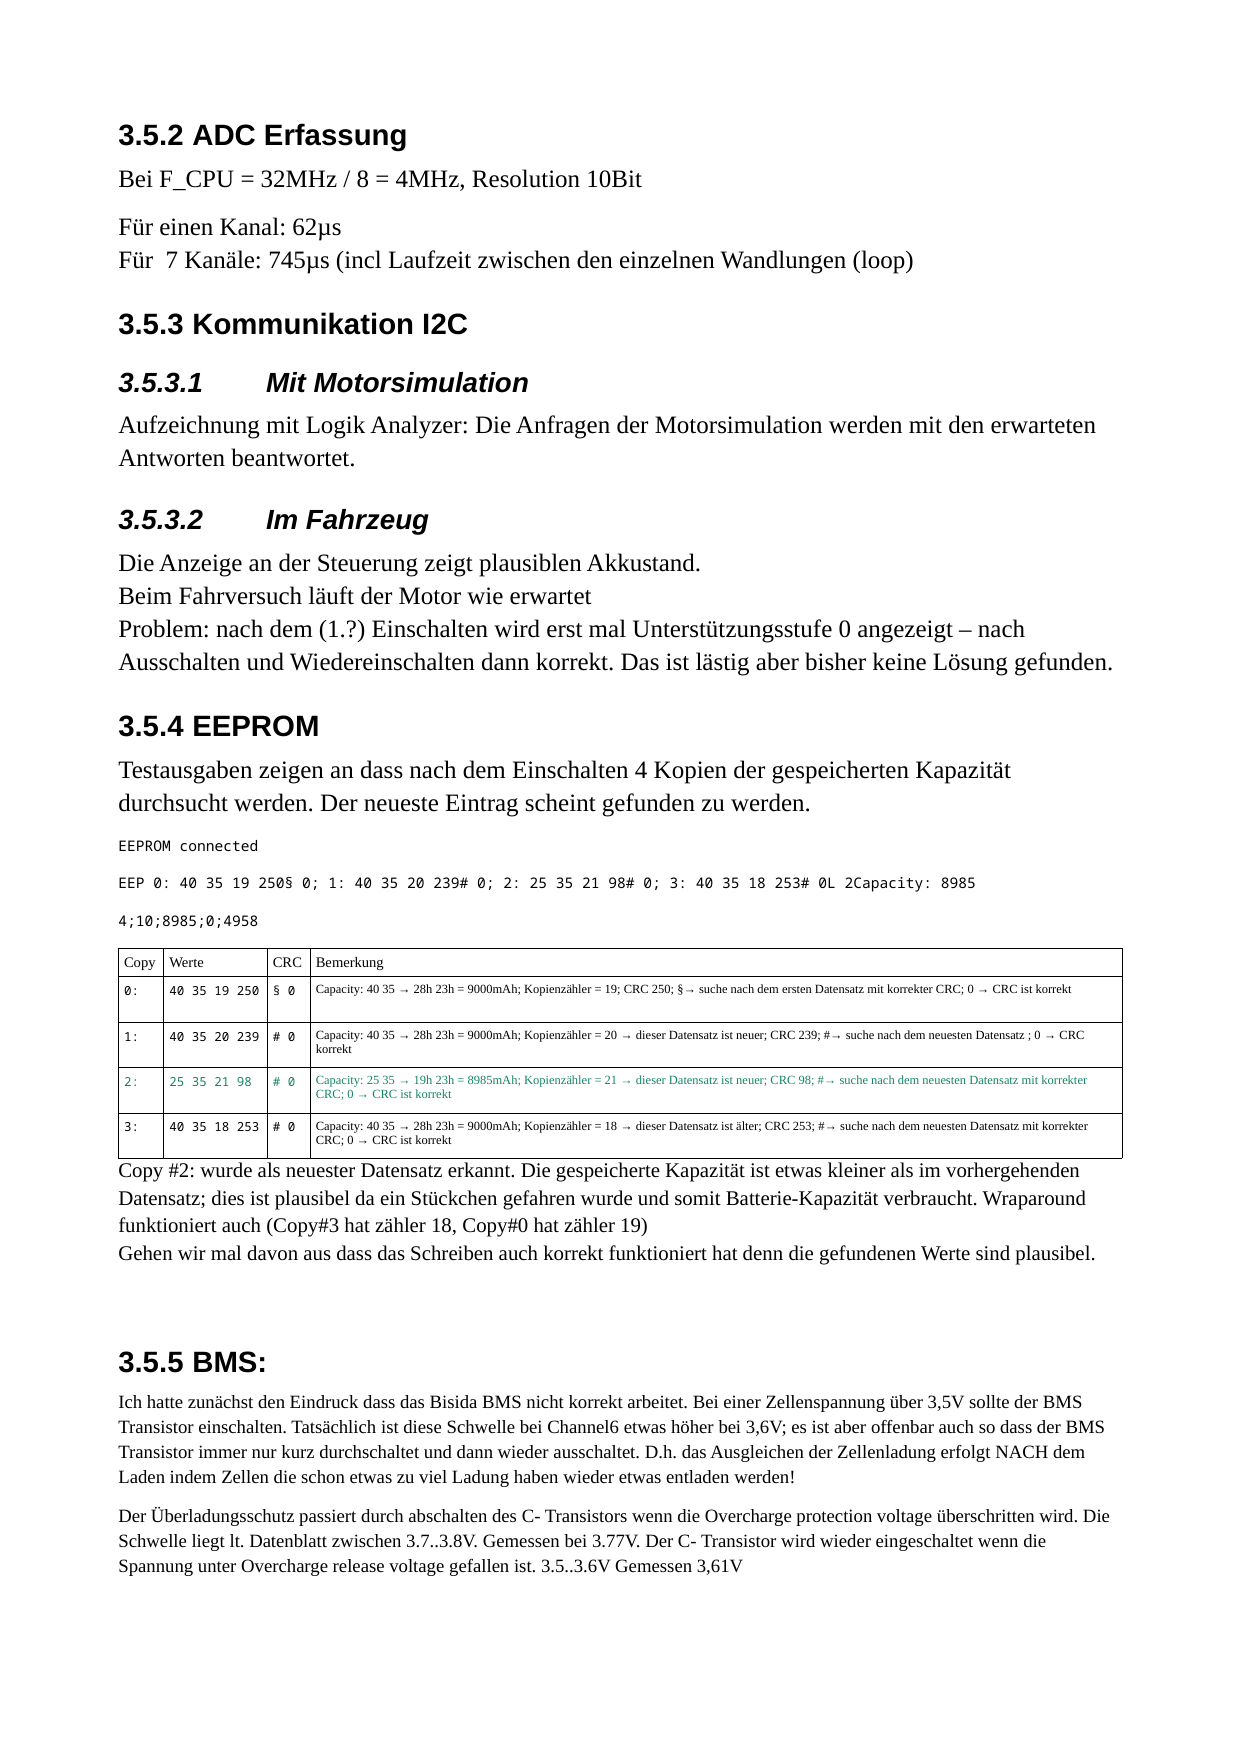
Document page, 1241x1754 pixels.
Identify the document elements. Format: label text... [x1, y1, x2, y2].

subtitle EEPROM [118, 709, 1122, 743]
text Die Anzeige an der Steuerung zeigt plausiblen Akkustand. Beim Fahrversuch läuft der Motor wie erwartet Problem: nach dem (1.?) Einschalten wird erst mal Unterstützungsstufe 0 angezeigt – nach Ausschalten und Wiedereinschalten dann korrekt. Das ist lästig aber bisher keine Lösung gefunden. [118, 548, 1122, 676]
table_cell # 0 [268, 1068, 310, 1112]
table_cell 3: [119, 1114, 163, 1158]
table_cell § 0 [268, 977, 310, 1022]
table_cell Capacity: 40 35 → 28h 23h = 9000mAh; Kopienzähler = 19; CRC 250; §→ suche nach dem ersten Datensatz mit korrekter CRC; 0 → CRC ist korrekt [311, 977, 1122, 1022]
text Der Überladungsschutz passiert durch abschalten des C- Transistors wenn die Overcharge protection voltage überschritten wird. Die Schwelle liegt lt. Datenblatt zwischen 3.7..3.8V. Gemessen bei 3.77V. Der C- Transistor wird wieder eingeschaltet wenn die Spannung unter Overcharge release voltage gefallen ist. 3.5..3.6V Gemessen 3,61V [118, 1505, 1122, 1576]
table_cell # 0 [268, 1114, 310, 1158]
text EEPROM connected [118, 836, 1122, 856]
table_cell 25 35 21 98 [164, 1068, 267, 1112]
subtitle Kommunikation I2C [118, 307, 1122, 341]
table_header Bemerkung [311, 949, 1122, 976]
table_header Werte [164, 949, 267, 976]
table_cell 2: [119, 1068, 163, 1112]
text Testausgaben zeigen an dass nach dem Einschalten 4 Kopien der gespeicherten Kapazität durchsucht werden. Der neueste Eintrag scheint gefunden zu werden. [118, 755, 1122, 817]
text 4;10;8985;0;4958 [118, 911, 1122, 931]
text Bei F_CPU = 32MHz / 8 = 4MHz, Resolution 10Bit [118, 164, 1122, 193]
text Ich hatte zunächst den Eindruck dass das Bisida BMS nicht korrekt arbeitet. Bei einer Zellenspannung über 3,5V sollte der BMS Transistor einschalten. Tatsächlich ist diese Schwelle bei Channel6 etwas höher bei 3,6V; es ist aber offenbar auch so dass der BMS Transistor immer nur kurz durchschaltet und dann wieder ausschaltet. D.h. das Ausgleichen der Zellenladung erfolgt NACH dem Laden indem Zellen die schon etwas zu viel Ladung haben wieder etwas entladen werden! [118, 1391, 1122, 1487]
subtitle ADC Erfassung [118, 118, 1122, 152]
text EEP 0: 40 35 19 250§ 0; 1: 40 35 20 239# 0; 2: 25 35 21 98# 0; 3: 40 35 18 253# 0L 2Capacity: 8985 [118, 873, 1122, 893]
table_cell 1: [119, 1023, 163, 1067]
table_cell Capacity: 40 35 → 28h 23h = 9000mAh; Kopienzähler = 18 → dieser Datensatz ist älter; CRC 253; #→ suche nach dem neuesten Datensatz mit korrekter CRC; 0 → CRC ist korrekt [311, 1114, 1122, 1158]
table_header CRC [268, 949, 310, 976]
table_cell Capacity: 40 35 → 28h 23h = 9000mAh; Kopienzähler = 20 → dieser Datensatz ist neuer; CRC 239; #→ suche nach dem neuesten Datensatz ; 0 → CRC korrekt [311, 1023, 1122, 1067]
subtitle BMS: [118, 1345, 1122, 1379]
text Für einen Kanal: 62µs Für 7 Kanäle: 745µs (incl Laufzeit zwischen den einzelnen Wandlungen (loop) [118, 212, 1122, 274]
table_cell Capacity: 25 35 → 19h 23h = 8985mAh; Kopienzähler = 21 → dieser Datensatz ist neuer; CRC 98; #→ suche nach dem neuesten Datensatz mit korrekter CRC; 0 → CRC ist korrekt [311, 1068, 1122, 1112]
table_cell 0: [119, 977, 163, 1022]
text Aufzeichnung mit Logik Analyzer: Die Anfragen der Motorsimulation werden mit den erwarteten Antworten beantwortet. [118, 410, 1122, 472]
table_header Copy [119, 949, 163, 976]
table_cell 40 35 20 239 [164, 1023, 267, 1067]
subtitle Im Fahrzeug [118, 503, 1122, 535]
table_cell 40 35 18 253 [164, 1114, 267, 1158]
subtitle Mit Motorsimulation [118, 366, 1122, 398]
table_cell # 0 [268, 1023, 310, 1067]
table_cell 40 35 19 250 [164, 977, 267, 1022]
text Copy #2: wurde als neuester Datensatz erkannt. Die gespeicherte Kapazität ist etwas kleiner als im vorhergehenden Datensatz; dies ist plausibel da ein Stückchen gefahren wurde und somit Batterie-Kapazität verbraucht. Wraparound funktioniert auch (Copy#3 hat zähler 18, Copy#0 hat zähler 19) Gehen wir mal davon aus dass das Schreiben auch korrekt funktioniert hat denn die gefundenen Werte sind plausibel. [118, 1159, 1122, 1265]
